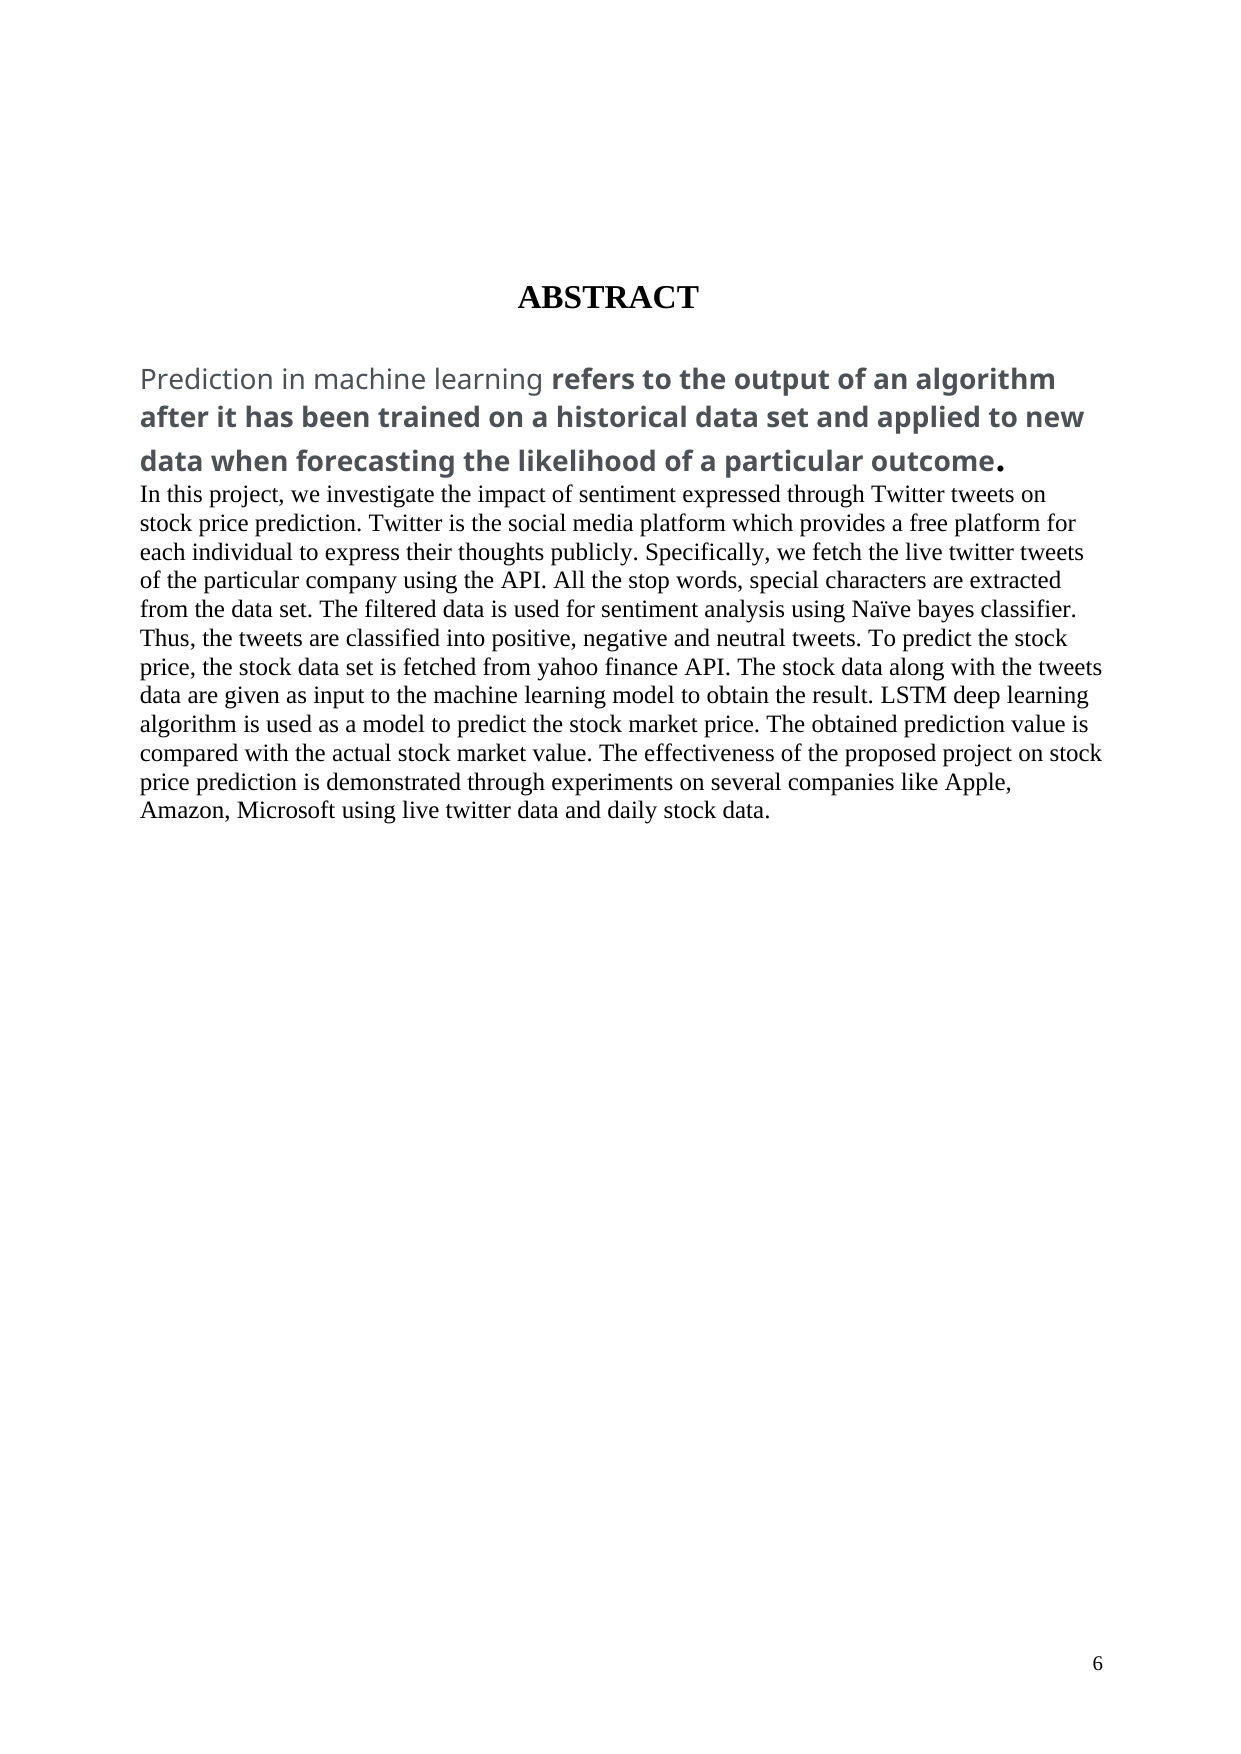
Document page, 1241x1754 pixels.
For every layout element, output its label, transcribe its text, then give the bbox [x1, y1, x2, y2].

subtitle ABSTRACT [271, 278, 945, 316]
text In this project, we investigate the impact of sentiment expressed through Twitter tweets on stock price prediction. Twitter is the social media platform which provides a free platform for each individual to express their thoughts publicly. Specifically, we fetch the live twitter tweets of the particular company using the API. All the stop words, special characters are extracted from the data set. The filtered data is used for sentiment analysis using Naïve bayes classifier. Thus, the tweets are classified into positive, negative and neutral tweets. To predict the stock price, the stock data set is fetched from yahoo finance API. The stock data along with the tweets data are given as input to the machine learning model to obtain the result. LSTM deep learning algorithm is used as a model to predict the stock market price. The obtained prediction value is compared with the actual stock market value. The effectiveness of the proposed project on stock price prediction is demonstrated through experiments on several companies like Apple, Amazon, Microsoft using live twitter data and daily stock data. [139, 479, 1103, 824]
text Prediction in machine learning refers to the output of an algorithm after it has been trained on a historical data set and applied to new data when forecasting the likelihood of a particular outcome. [139, 359, 1103, 479]
